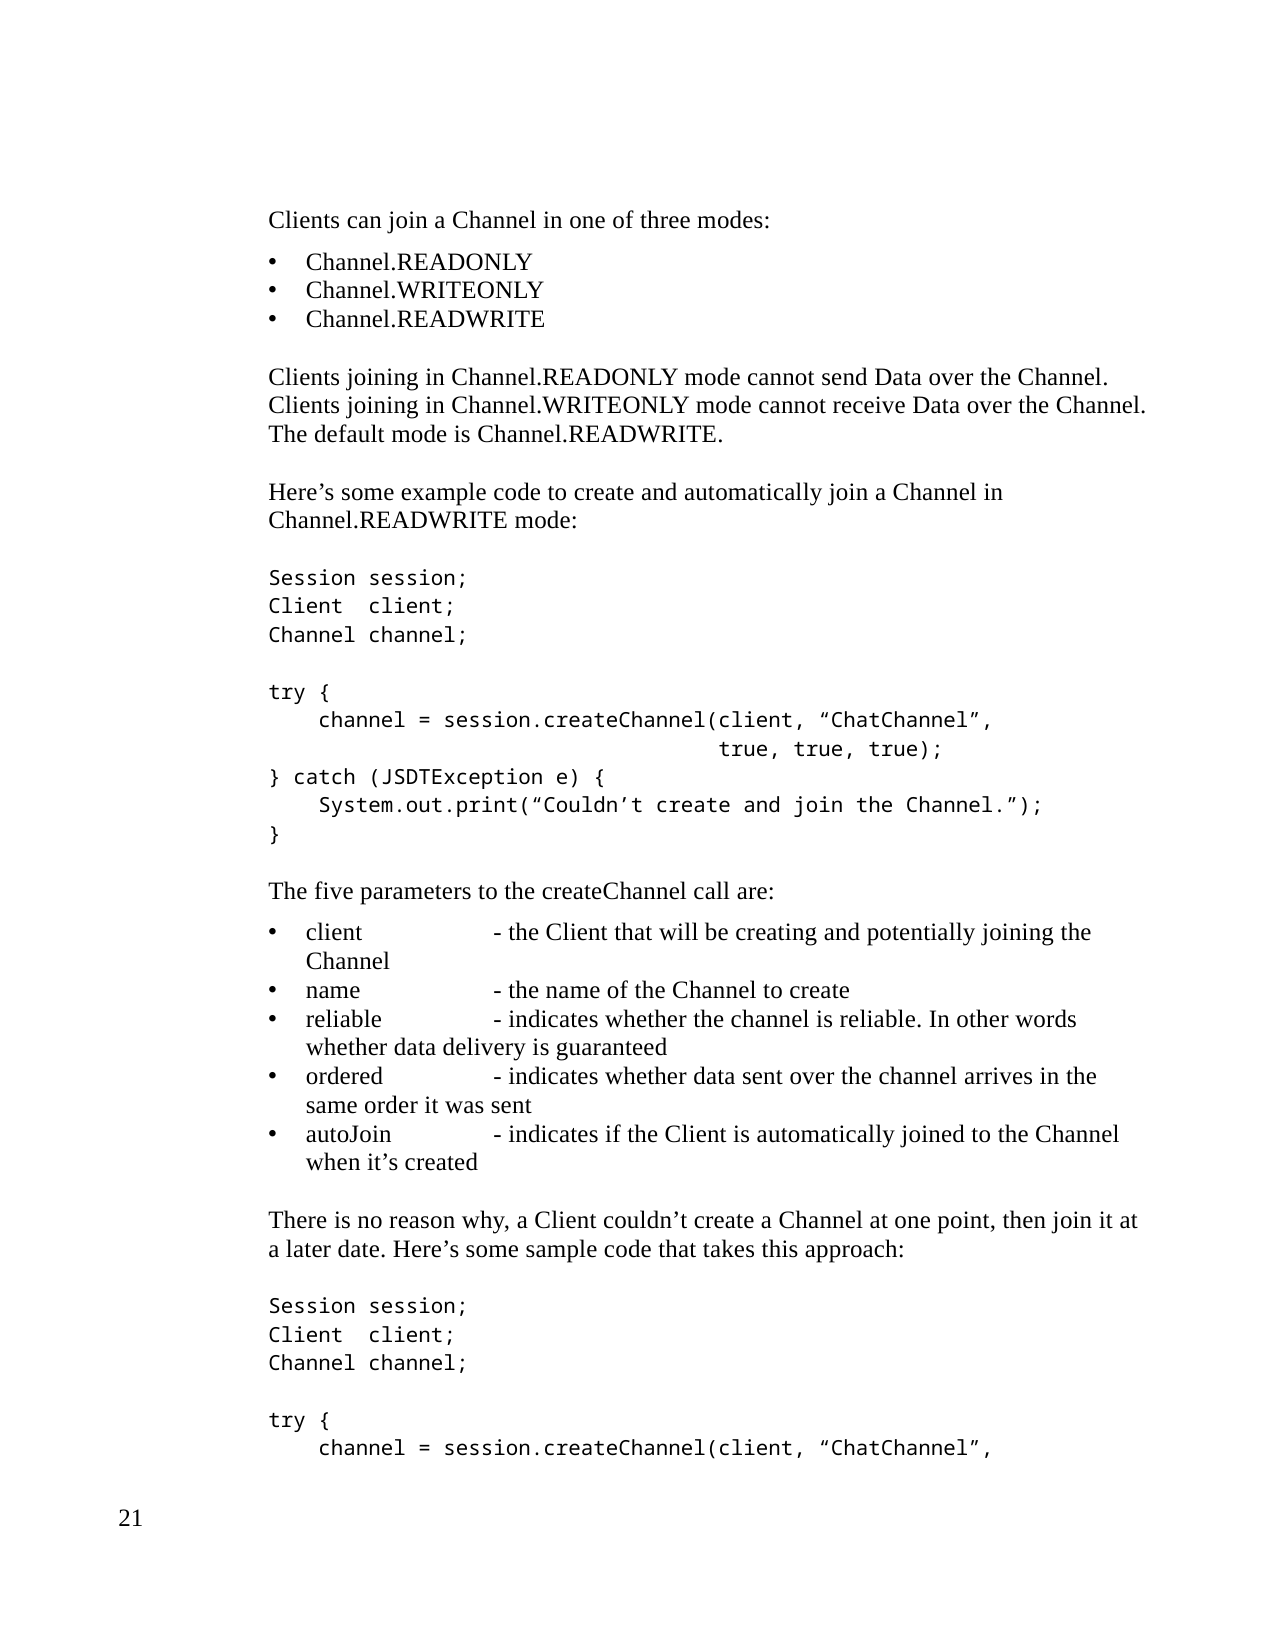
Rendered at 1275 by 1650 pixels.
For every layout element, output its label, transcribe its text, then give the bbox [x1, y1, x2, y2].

text Client client; [268, 592, 1157, 620]
text The five parameters to the createChannel call are: [268, 876, 1157, 905]
list Channel.READWRITE [268, 304, 1157, 333]
text Clients joining in Channel.READONLY mode cannot send Data over the Channel. Clients joining in Channel.WRITEONLY mode cannot receive Data over the Channel. The default mode is Channel.READWRITE. [268, 362, 1157, 448]
text Session session; [268, 563, 1157, 592]
list autoJoin - indicates if the Client is automatically joined to the Channel when it’s created [268, 1119, 1157, 1176]
text } catch (JSDTException e) { [268, 762, 1157, 791]
list Channel.READONLY [268, 247, 1157, 276]
text There is no reason why, a Client couldn’t create a Channel at one point, then join it at a later date. Here’s some sample code that takes this approach: [268, 1205, 1157, 1262]
text System.out.print(“Couldn’t create and join the Channel.”); [268, 791, 1157, 819]
text Session session; [268, 1291, 1157, 1320]
text Channel channel; [268, 1348, 1157, 1377]
text try { [268, 1405, 1157, 1433]
list reliable - indicates whether the channel is reliable. In other words whether data delivery is guaranteed [268, 1004, 1157, 1061]
text Channel channel; [268, 620, 1157, 648]
text } [268, 819, 1157, 847]
list Channel.WRITEONLY [268, 276, 1157, 304]
text Here’s some example code to create and automatically join a Channel in Channel.READWRITE mode: [268, 477, 1157, 534]
text try { [268, 677, 1157, 705]
text Clients can join a Channel in one of three modes: [268, 206, 1157, 234]
list name - the name of the Channel to create [268, 975, 1157, 1004]
list ordered - indicates whether data sent over the channel arrives in the same order it was sent [268, 1061, 1157, 1119]
text Client client; [268, 1320, 1157, 1348]
text channel = session.createChannel(client, “ChatChannel”, [268, 1433, 1157, 1462]
text channel = session.createChannel(client, “ChatChannel”, [268, 705, 1157, 734]
list client - the Client that will be creating and potentially joining the Channel [268, 917, 1157, 975]
text true, true, true); [268, 734, 1157, 762]
